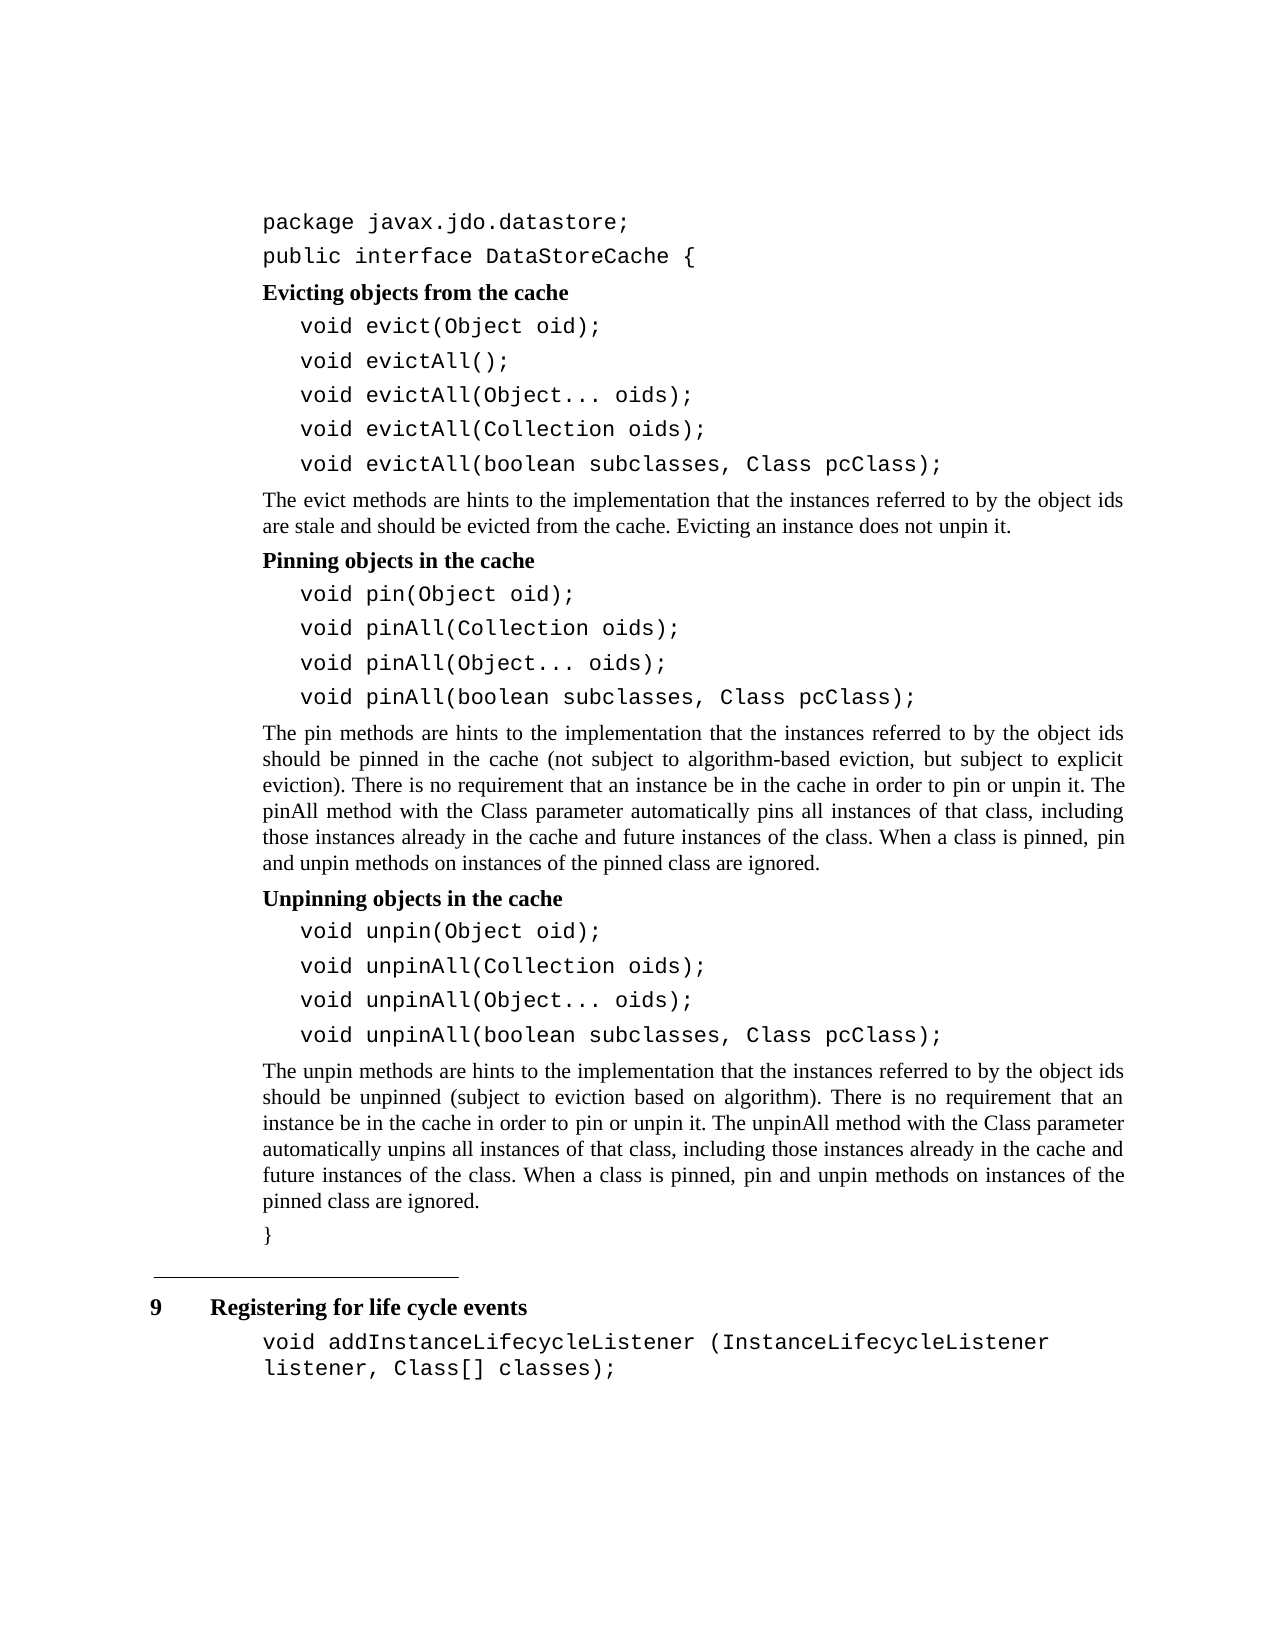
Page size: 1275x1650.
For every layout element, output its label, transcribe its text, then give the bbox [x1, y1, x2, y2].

text The unpin methods are hints to the implementation that the instances referred to by the object ids should be unpinned (subject to eviction based on algorithm). There is no requirement that an instance be in the cache in order to pin or unpin it. The unpinAll method with the Class parameter automatically unpins all instances of that class, including those instances already in the cache and future instances of the class. When a class is pinned, pin and unpin methods on instances of the pinned class are ignored. [262, 1057, 1125, 1213]
text void pinAll(Object... oids); [262, 651, 1125, 677]
subtitle Unpinning objects in the cache [150, 884, 1125, 911]
subtitle Registering for life cycle events [150, 1293, 1125, 1321]
text void unpinAll(Collection oids); [262, 954, 1125, 980]
text The evict methods are hints to the implementation that the instances referred to by the object ids are stale and should be evicted from the cache. Evicting an instance does not unpin it. [262, 486, 1125, 538]
text A11.9-1 [void addInstanceLifecycleListener (InstanceLifecycleListener listener, Class[] classes); [262, 1329, 1125, 1382]
text void evict(Object oid); [262, 314, 1125, 340]
text void evictAll(Object... oids); [262, 383, 1125, 409]
text void evictAll(Collection oids); [262, 417, 1125, 443]
text public interface DataStoreCache { [262, 244, 1125, 270]
text void unpinAll(boolean subclasses, Class pcClass); [262, 1022, 1125, 1048]
subtitle Pinning objects in the cache [150, 546, 1125, 573]
text The pin methods are hints to the implementation that the instances referred to by the object ids should be pinned in the cache (not subject to algorithm-based eviction, but subject to explicit eviction). There is no requirement that an instance be in the cache in order to pin or unpin it. The pinAll method with the Class parameter automatically pins all instances of that class, including those instances already in the cache and future instances of the class. When a class is pinned, pin and unpin methods on instances of the pinned class are ignored. [262, 719, 1125, 876]
text void evictAll(boolean subclasses, Class pcClass); [262, 452, 1125, 478]
text void pinAll(boolean subclasses, Class pcClass); [262, 685, 1125, 711]
text } [262, 1221, 1125, 1247]
text package javax.jdo.datastore; [262, 210, 1125, 236]
text void evictAll(); [262, 348, 1125, 374]
text void pin(Object oid); [262, 582, 1125, 608]
text void unpinAll(Object... oids); [262, 988, 1125, 1014]
text void unpin(Object oid); [262, 919, 1125, 945]
text void pinAll(Collection oids); [262, 616, 1125, 642]
subtitle Evicting objects from the cache [150, 279, 1125, 306]
